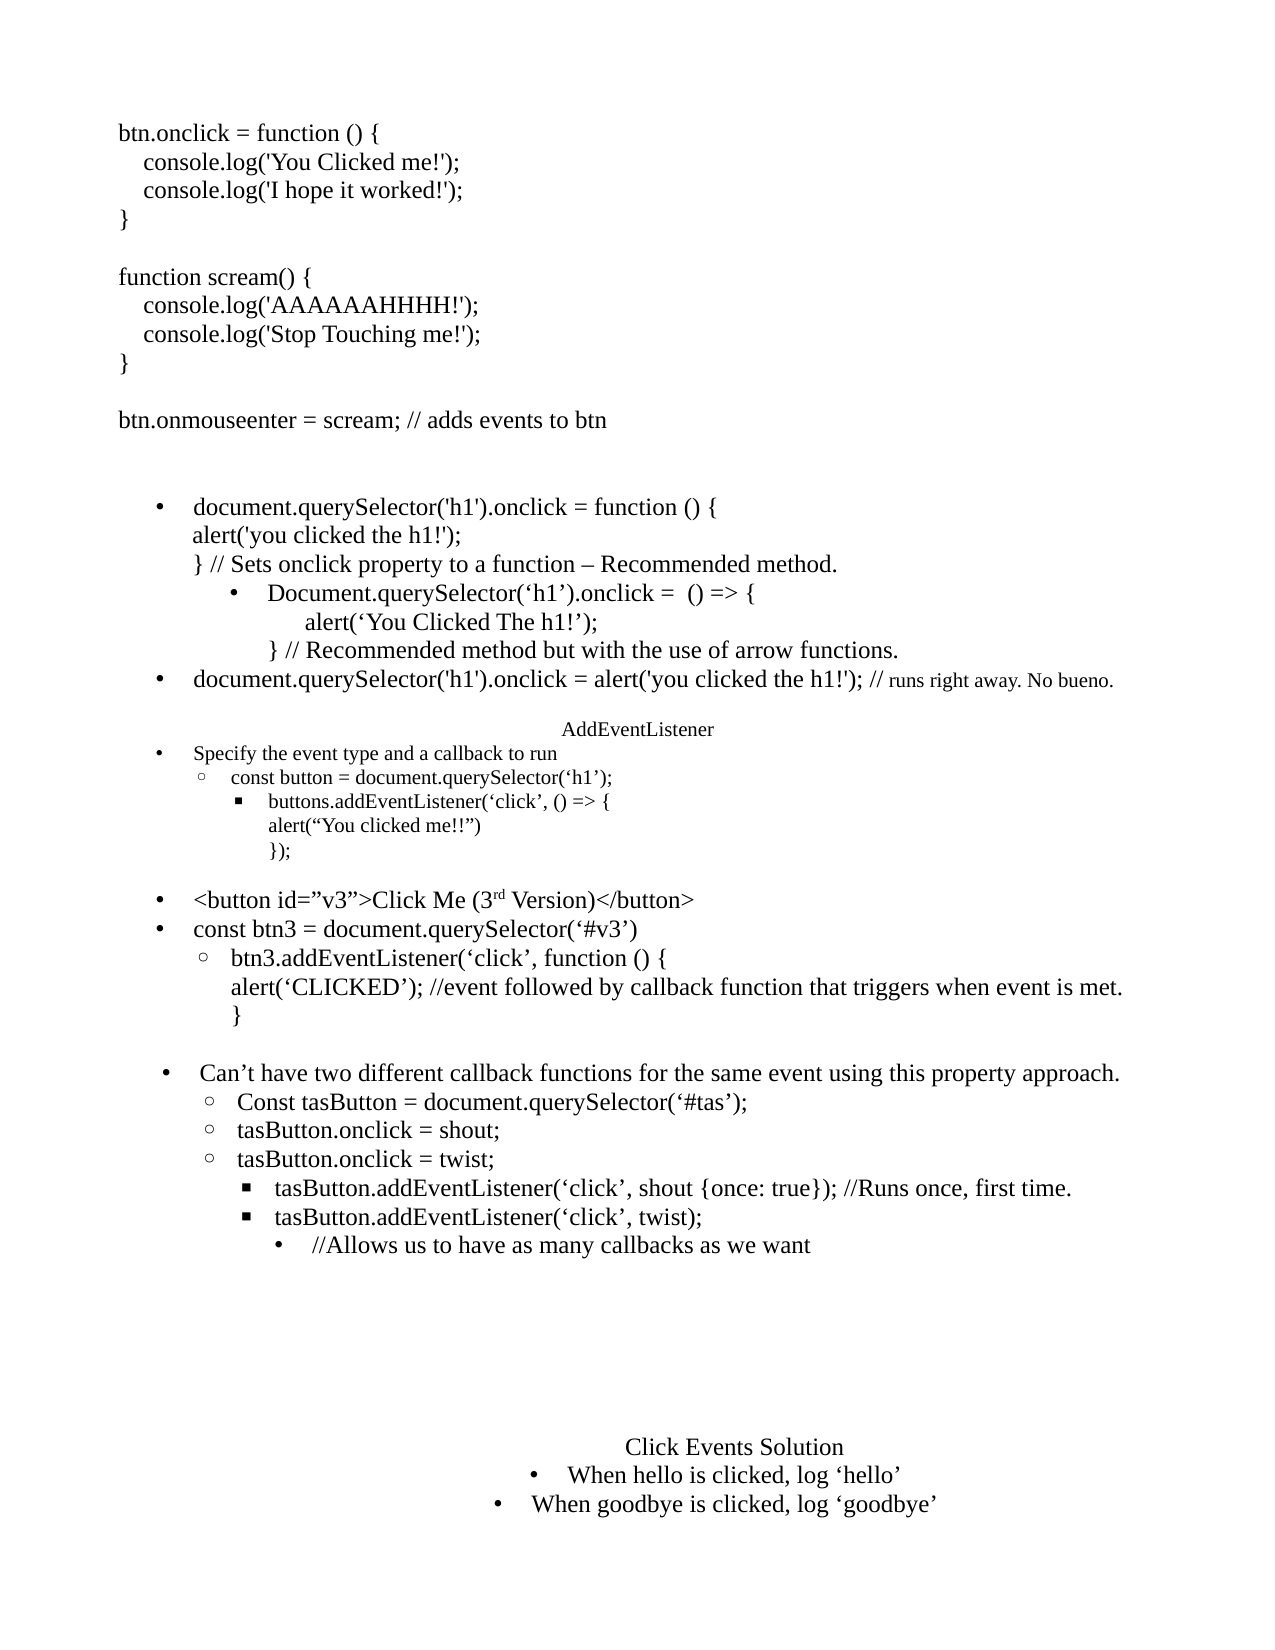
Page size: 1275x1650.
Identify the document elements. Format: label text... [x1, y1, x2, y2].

text console.log('AAAAAAHHHH!'); [118, 291, 1157, 319]
list Can’t have two different callback functions for the same event using this property approach. [162, 1058, 1157, 1087]
list Click Events Solution [274, 1432, 1157, 1461]
list const btn3 = document.querySelector(‘#v3’) [156, 914, 1157, 943]
list Specify the event type and a callback to run [156, 741, 1157, 765]
list When hello is clicked, log ‘hello’ [274, 1461, 1157, 1489]
list btn3.addEventListener(‘click’, function () { [193, 943, 1157, 972]
text } [118, 204, 1157, 233]
text console.log('I hope it worked!'); [118, 176, 1157, 204]
text btn.onclick = function () { [118, 118, 1157, 147]
list <button id=”v3”>Click Me (3rd Version)</button> [156, 886, 1157, 914]
text btn.onmouseenter = scream; // adds events to btn [118, 406, 1157, 434]
list document.querySelector('h1').onclick = function () { [156, 492, 1157, 521]
text } // Sets onclick property to a function – Recommended method. [118, 549, 1157, 578]
list tasButton.onclick = twist; [199, 1144, 1157, 1173]
list Document.querySelector(‘h1’).onclick = () => { [229, 578, 1157, 607]
list When goodbye is clicked, log ‘goodbye’ [274, 1489, 1157, 1518]
text console.log('You Clicked me!'); [118, 147, 1157, 176]
list document.querySelector('h1').onclick = alert('you clicked the h1!'); // runs right away. No bueno. [156, 664, 1157, 693]
list tasButton.addEventListener(‘click’, twist); [237, 1202, 1157, 1231]
text } [118, 348, 1157, 377]
text AddEventListener [118, 717, 1157, 741]
text console.log('Stop Touching me!'); [118, 319, 1157, 348]
list tasButton.addEventListener(‘click’, shout {once: true}); //Runs once, first time. [237, 1173, 1157, 1202]
list } [193, 1001, 1157, 1029]
list alert(‘CLICKED’); //event followed by callback function that triggers when event is met. [193, 972, 1157, 1001]
text function scream() { [118, 262, 1157, 291]
list Const tasButton = document.querySelector(‘#tas’); [199, 1087, 1157, 1116]
list //Allows us to have as many callbacks as we want [274, 1231, 1157, 1259]
list const button = document.querySelector(‘h1’); [193, 765, 1157, 789]
list alert(‘You Clicked The h1!’); [267, 607, 1157, 636]
text alert('you clicked the h1!'); [118, 521, 1157, 549]
list tasButton.onclick = shout; [199, 1116, 1157, 1144]
list }); [231, 837, 1157, 862]
list alert(“You clicked me!!”) [231, 813, 1157, 837]
list buttons.addEventListener(‘click’, () => { [231, 789, 1157, 813]
list } // Recommended method but with the use of arrow functions. [229, 636, 1157, 664]
